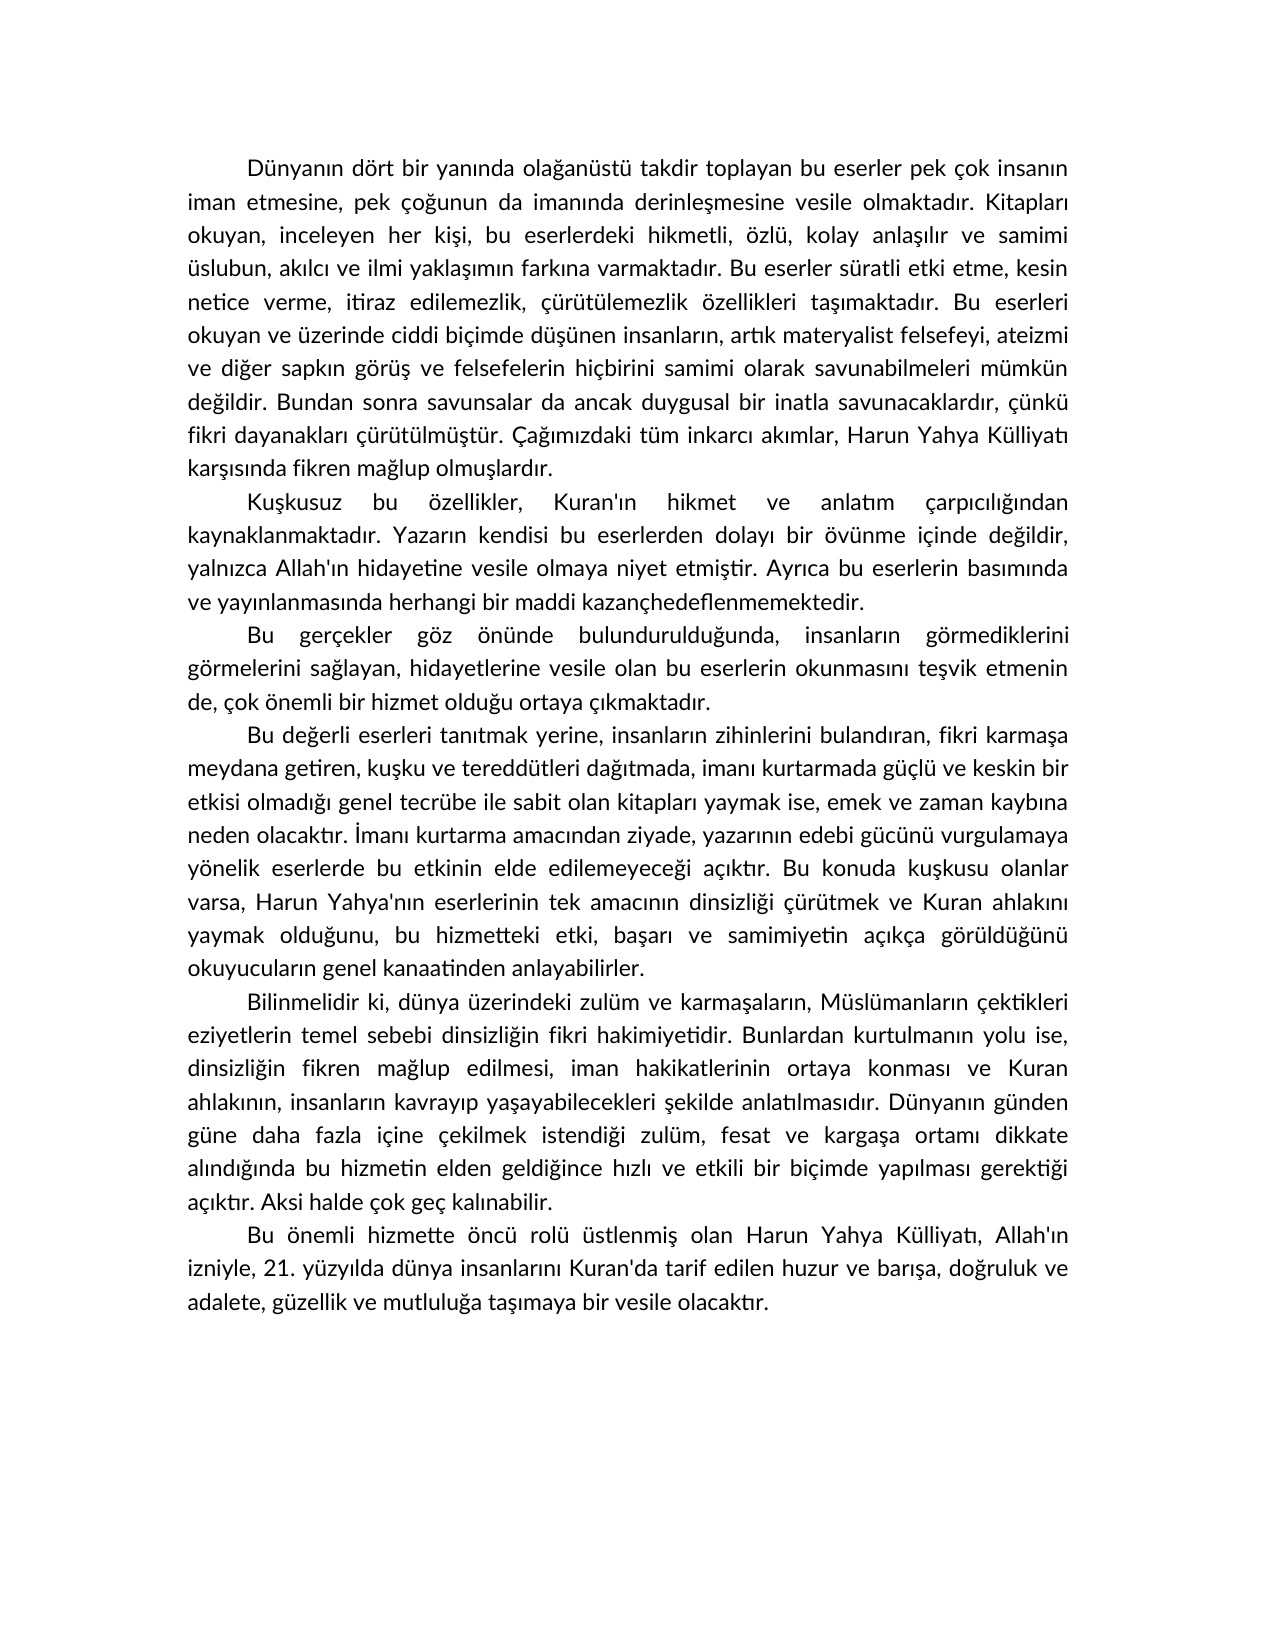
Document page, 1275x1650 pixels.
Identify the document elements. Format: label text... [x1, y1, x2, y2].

text Bu gerçekler göz önünde bulundurulduğunda, insanların görmediklerini görmelerini sağlayan, hidayetlerine vesile olan bu eserlerin okunmasını teşvik etmenin de, çok önemli bir hizmet olduğu ortaya çıkmaktadır. [187, 617, 1070, 717]
text Bu önemli hizmette öncü rolü üstlenmiş olan Harun Yahya Külliyatı, Allah'ın izniyle, 21. yüzyılda dünya insanlarını Kuran'da tarif edilen huzur ve barışa, doğruluk ve adalete, güzellik ve mutluluğa taşımaya bir vesile olacaktır. [187, 1217, 1070, 1317]
text Kuşkusuz bu özellikler, Kuran'ın hikmet ve anlatım çarpıcılığından kaynaklanmaktadır. Yazarın kendisi bu eserlerden dolayı bir övünme içinde değildir, yalnızca Allah'ın hidayetine vesile olmaya niyet etmiştir. Ayrıca bu eserlerin basımında ve yayınlanmasında herhangi bir maddi kazançhedeflenmemektedir. [187, 483, 1070, 617]
text Bilinmelidir ki, dünya üzerindeki zulüm ve karmaşaların, Müslümanların çektikleri eziyetlerin temel sebebi dinsizliğin fikri hakimiyetidir. Bunlardan kurtulmanın yolu ise, dinsizliğin fikren mağlup edilmesi, iman hakikatlerinin ortaya konması ve Kuran ahlakının, insanların kavrayıp yaşayabilecekleri şekilde anlatılmasıdır. Dünyanın günden güne daha fazla içine çekilmek istendiği zulüm, fesat ve kargaşa ortamı dikkate alındığında bu hizmetin elden geldiğince hızlı ve etkili bir biçimde yapılması gerektiği açıktır. Aksi halde çok geç kalınabilir. [187, 983, 1070, 1217]
text Dünyanın dört bir yanında olağanüstü takdir toplayan bu eserler pek çok insanın iman etmesine, pek çoğunun da imanında derinleşmesine vesile olmaktadır. Kitapları okuyan, inceleyen her kişi, bu eserlerdeki hikmetli, özlü, kolay anlaşılır ve samimi üslubun, akılcı ve ilmi yaklaşımın farkına varmaktadır. Bu eserler süratli etki etme, kesin netice verme, itiraz edilemezlik, çürütülemezlik özellikleri taşımaktadır. Bu eserleri okuyan ve üzerinde ciddi biçimde düşünen insanların, artık materyalist felsefeyi, ateizmi ve diğer sapkın görüş ve felsefelerin hiçbirini samimi olarak savunabilmeleri mümkün değildir. Bundan sonra savunsalar da ancak duygusal bir inatla savunacaklardır, çünkü fikri dayanakları çürütülmüştür. Çağımızdaki tüm inkarcı akımlar, Harun Yahya Külliyatı karşısında fikren mağlup olmuşlardır. [187, 150, 1070, 483]
text Bu değerli eserleri tanıtmak yerine, insanların zihinlerini bulandıran, fikri karmaşa meydana getiren, kuşku ve tereddütleri dağıtmada, imanı kurtarmada güçlü ve keskin bir etkisi olmadığı genel tecrübe ile sabit olan kitapları yaymak ise, emek ve zaman kaybına neden olacaktır. İmanı kurtarma amacından ziyade, yazarının edebi gücünü vurgulamaya yönelik eserlerde bu etkinin elde edilemeyeceği açıktır. Bu konuda kuşkusu olanlar varsa, Harun Yahya'nın eserlerinin tek amacının dinsizliği çürütmek ve Kuran ahlakını yaymak olduğunu, bu hizmetteki etki, başarı ve samimiyetin açıkça görüldüğünü okuyucuların genel kanaatinden anlayabilirler. [187, 717, 1070, 983]
